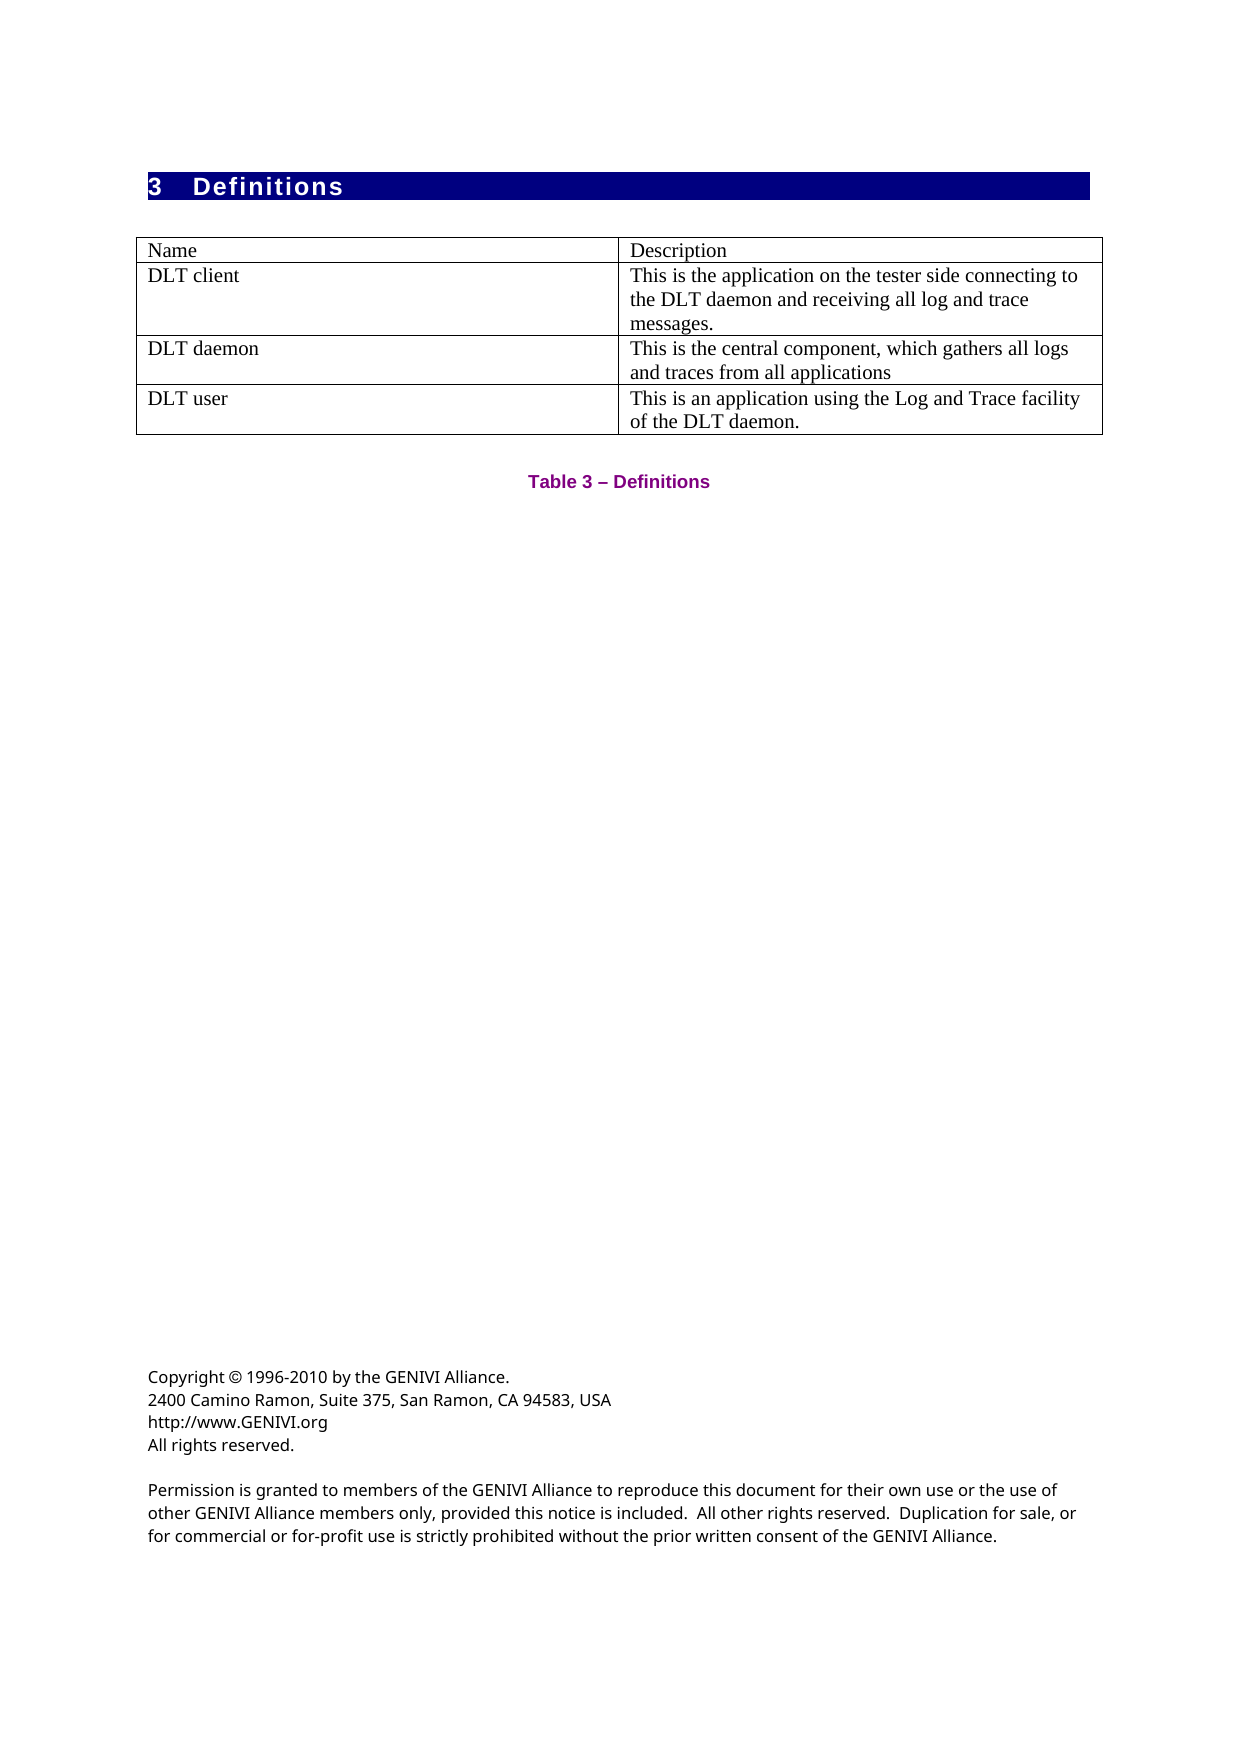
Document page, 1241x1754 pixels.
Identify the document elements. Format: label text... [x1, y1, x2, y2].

table_cell DLT client [137, 263, 618, 335]
table_header Name [137, 238, 618, 262]
subtitle Definitions [148, 172, 1090, 200]
table_header Description [619, 238, 1102, 262]
table_cell This is an application using the Log and Trace facility of the DLT daemon. [619, 385, 1102, 433]
table_cell This is the central component, which gathers all logs and traces from all applications [619, 336, 1102, 384]
text Table 3 – Definitions [148, 471, 1090, 493]
table_cell DLT daemon [137, 336, 618, 384]
table_cell DLT user [137, 385, 618, 433]
table_cell This is the application on the tester side connecting to the DLT daemon and receiving all log and trace messages. [619, 263, 1102, 335]
